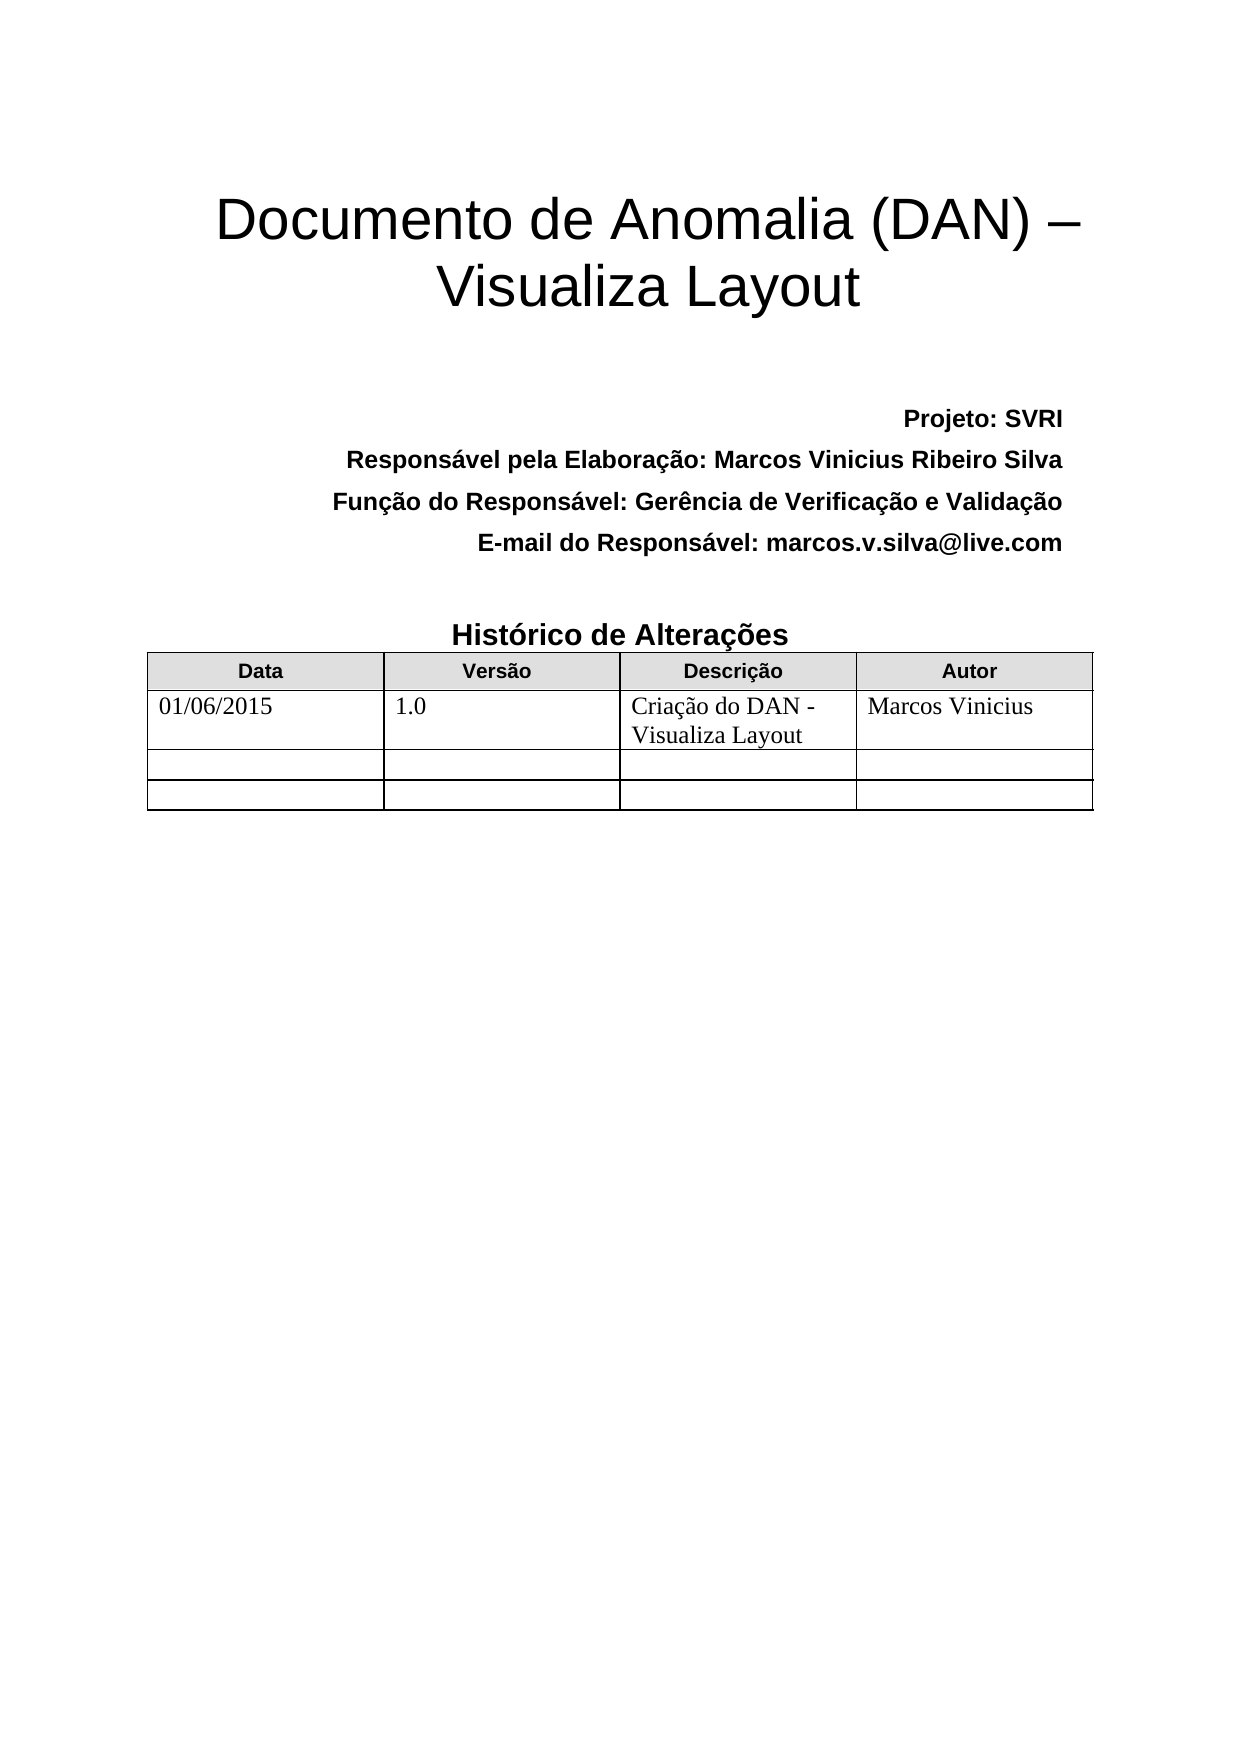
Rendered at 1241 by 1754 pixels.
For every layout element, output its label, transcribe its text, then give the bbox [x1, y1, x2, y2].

table_header Versão [385, 653, 619, 689]
table_cell Marcos Vinicius [857, 691, 1092, 749]
table_cell [621, 781, 856, 809]
table_header Descrição [621, 653, 856, 689]
table_cell [148, 750, 383, 779]
table_cell [621, 750, 856, 779]
table_header Data [148, 653, 383, 689]
text Função do Responsável: Gerência de Verificação e Validação [177, 487, 1063, 516]
table_cell 1.0 [385, 691, 619, 749]
table_cell 01/06/2015 [148, 691, 383, 749]
table_header Autor [857, 653, 1092, 689]
text Projeto: SVRI [177, 404, 1063, 433]
text E-mail do Responsável: marcos.v.silva@live.com [177, 528, 1063, 557]
table_cell [385, 781, 619, 809]
table_cell Criação do DAN - Visualiza Layout [621, 691, 856, 749]
table_cell [857, 781, 1092, 809]
table_cell [857, 750, 1092, 779]
table_cell [148, 781, 383, 809]
text Responsável pela Elaboração: Marcos Vinicius Ribeiro Silva [177, 446, 1063, 474]
text Histórico de Alterações [177, 617, 1063, 652]
table_cell [385, 750, 619, 779]
text Documento de Anomalia (DAN) – Visualiza Layout [177, 185, 1119, 319]
